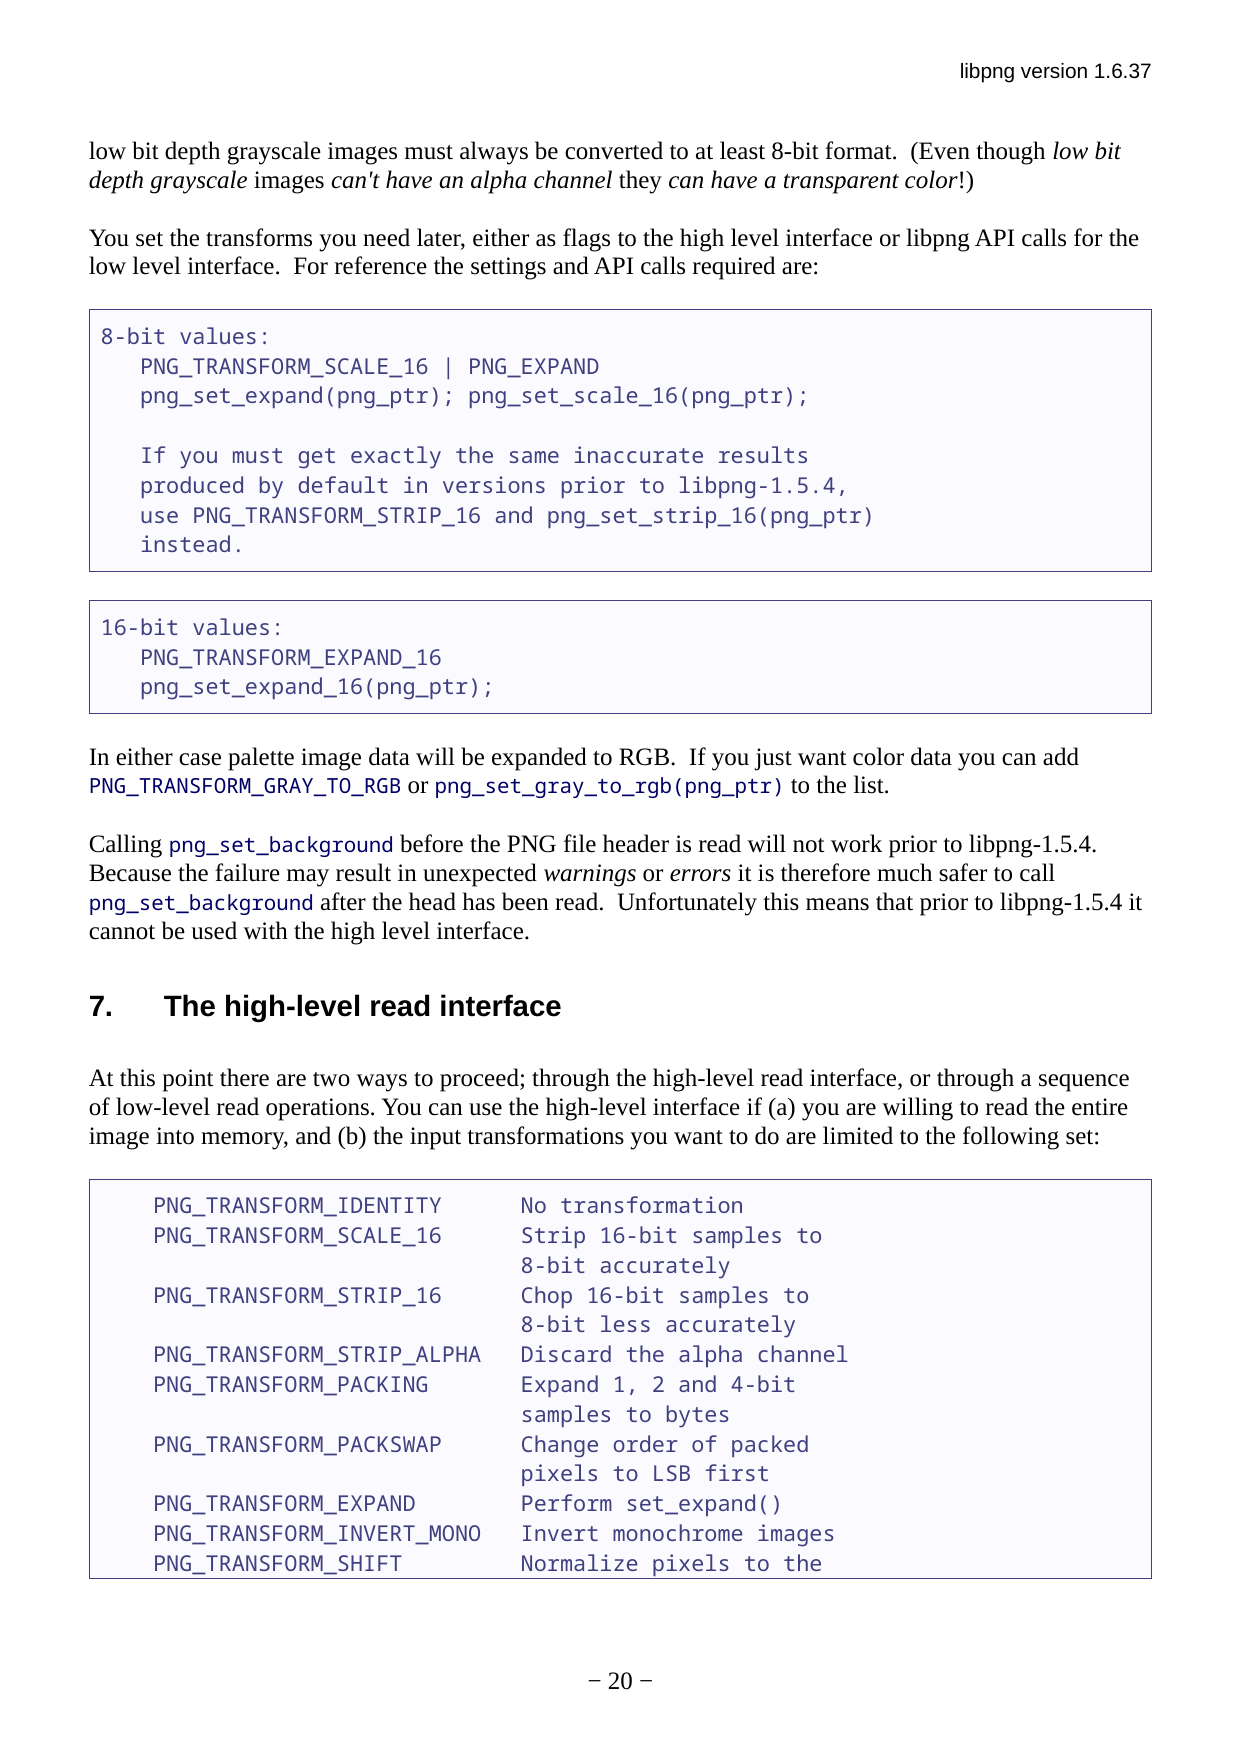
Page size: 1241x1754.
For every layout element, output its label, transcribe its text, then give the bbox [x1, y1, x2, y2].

text 8-bit accurately [90, 1238, 1151, 1268]
text PNG_TRANSFORM_STRIP_16 Chop 16-bit samples to [90, 1268, 1151, 1298]
text You set the transforms you need later, either as flags to the high level interface or libpng API calls for the low level interface. For reference the settings and API calls required are: [88, 223, 1152, 280]
text PNG_TRANSFORM_SHIFT Normalize pixels to the [90, 1536, 1151, 1578]
text produced by default in versions prior to libpng-1.5.4, [90, 458, 1151, 488]
text At this point there are two ways to proceed; through the high-level read interface, or through a sequence of low-level read operations. You can use the high-level interface if (a) you are willing to read the entire image into memory, and (b) the input transformations you want to do are limited to the following set: [88, 1063, 1152, 1150]
text Calling png_set_background before the PNG file header is read will not work prior to libpng-1.5.4. Because the failure may result in unexpected warnings or errors it is therefore much safer to call png_set_background after the head has been read. Unfortunately this means that prior to libpng-1.5.4 it cannot be used with the high level interface. [88, 829, 1152, 945]
text use PNG_TRANSFORM_STRIP_16 and png_set_strip_16(png_ptr) [90, 488, 1151, 517]
text PNG_TRANSFORM_PACKSWAP Change order of packed [90, 1417, 1151, 1447]
text PNG_TRANSFORM_INVERT_MONO Invert monochrome images [90, 1506, 1151, 1536]
text low bit depth grayscale images must always be converted to at least 8-bit format. (Even though low bit depth grayscale images can't have an alpha channel they can have a transparent color!) [88, 136, 1152, 194]
text png_set_expand_16(png_ptr); [90, 659, 1151, 713]
text PNG_TRANSFORM_STRIP_ALPHA Discard the alpha channel [90, 1327, 1151, 1357]
text samples to bytes [90, 1387, 1151, 1417]
text 8-bit less accurately [90, 1298, 1151, 1327]
text PNG_TRANSFORM_EXPAND_16 [90, 629, 1151, 659]
text If you must get exactly the same inaccurate results [90, 428, 1151, 458]
subtitle The high-level read interface [88, 988, 1152, 1022]
text PNG_TRANSFORM_SCALE_16 | PNG_EXPAND [90, 339, 1151, 368]
text png_set_expand(png_ptr); png_set_scale_16(png_ptr); [90, 368, 1151, 398]
text pixels to LSB first [90, 1447, 1151, 1476]
text PNG_TRANSFORM_PACKING Expand 1, 2 and 4-bit [90, 1357, 1151, 1387]
text PNG_TRANSFORM_IDENTITY No transformation [90, 1180, 1151, 1208]
text 8-bit values: [90, 310, 1151, 339]
text PNG_TRANSFORM_EXPAND Perform set_expand() [90, 1476, 1151, 1506]
text In either case palette image data will be expanded to RGB. If you just want color data you can add PNG_TRANSFORM_GRAY_TO_RGB or png_set_gray_to_rgb(png_ptr) to the list. [88, 742, 1152, 800]
text instead. [90, 517, 1151, 571]
text 16-bit values: [90, 601, 1151, 629]
text PNG_TRANSFORM_SCALE_16 Strip 16-bit samples to [90, 1208, 1151, 1238]
